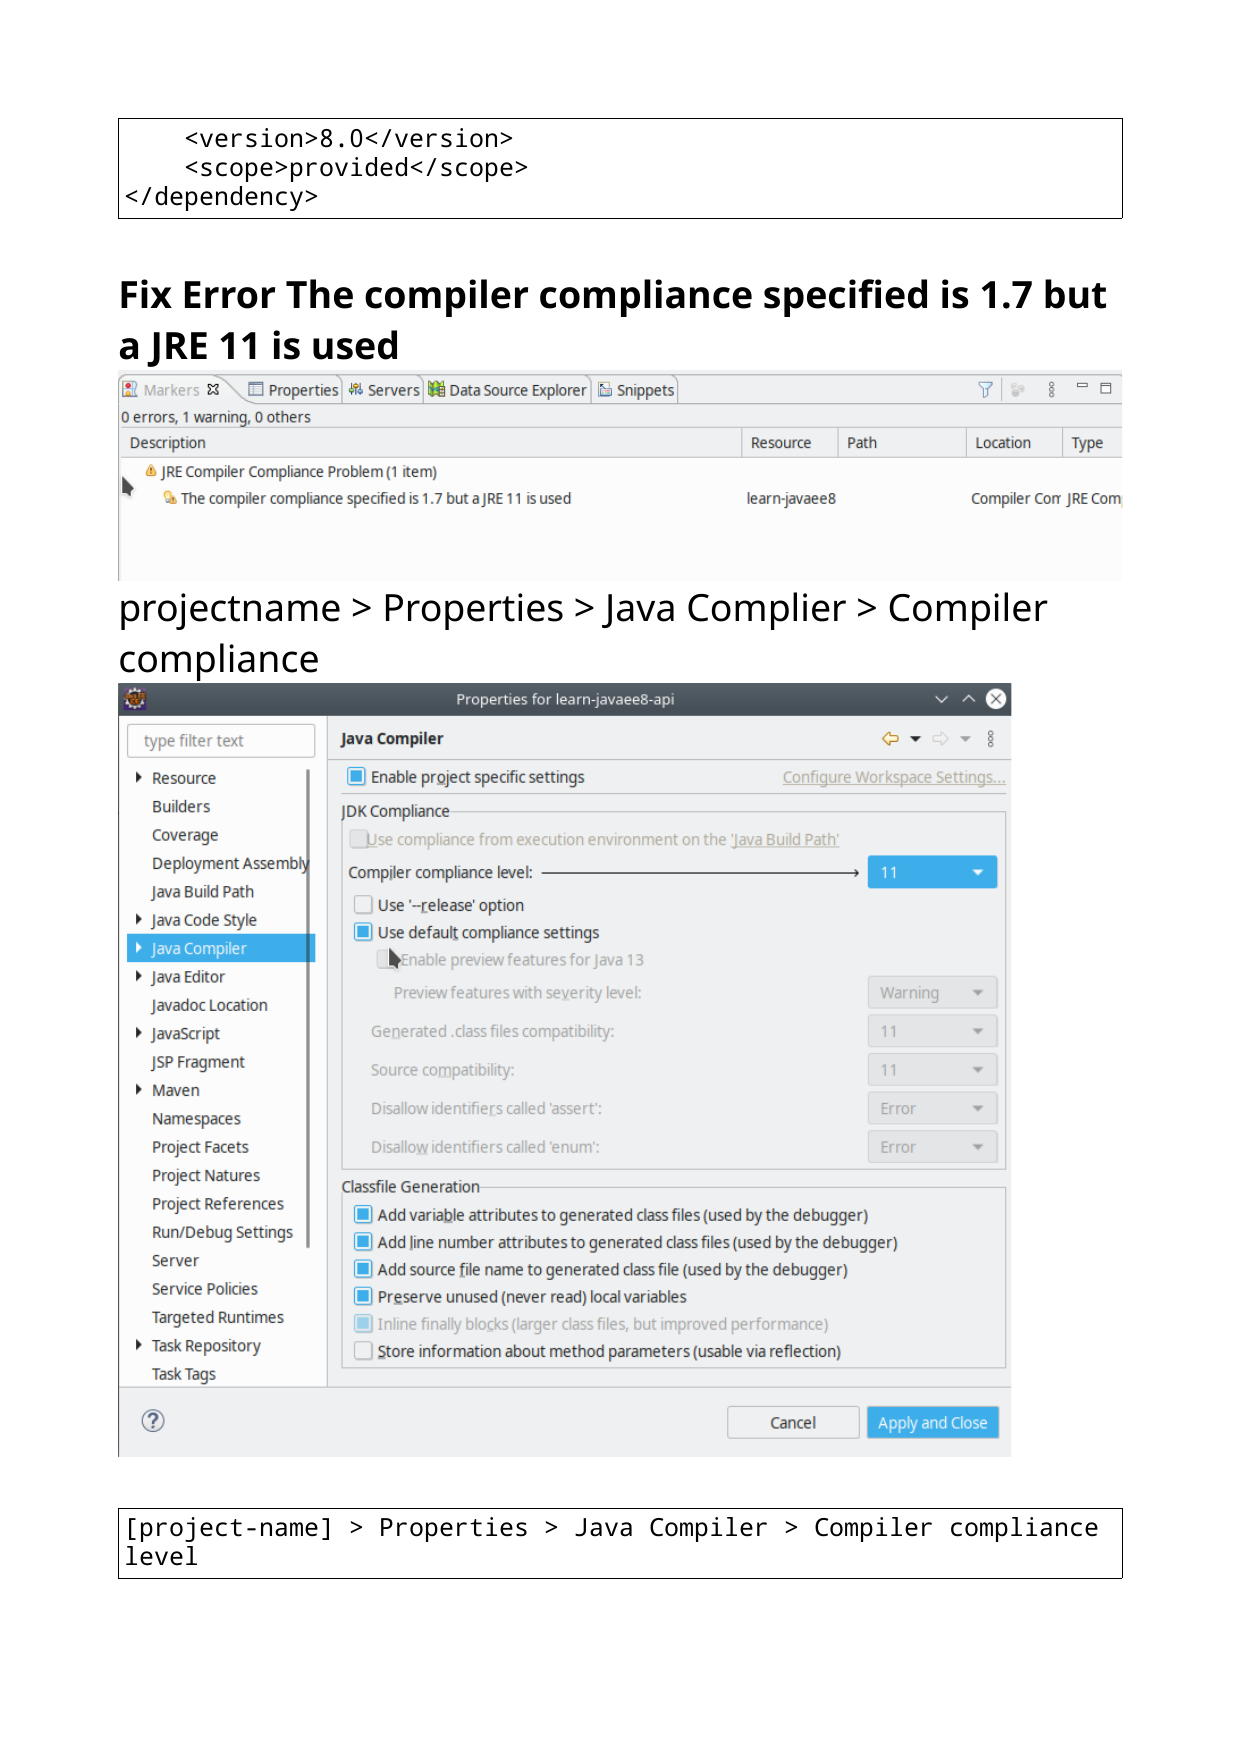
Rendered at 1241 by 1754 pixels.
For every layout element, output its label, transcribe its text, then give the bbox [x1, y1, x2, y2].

picture [118, 683, 1012, 1457]
table_header [project-name] > Properties > Java Compiler > Compiler compliance level [119, 1509, 1122, 1578]
text projectname > Properties > Java Complier > Compiler compliance [118, 581, 1122, 683]
table_header <version>8.0</version> <scope>provided</scope> </dependency> [119, 119, 1122, 217]
text Fix Error The compiler compliance specified is 1.7 but a JRE 11 is used [118, 269, 1122, 370]
picture [118, 370, 1123, 581]
